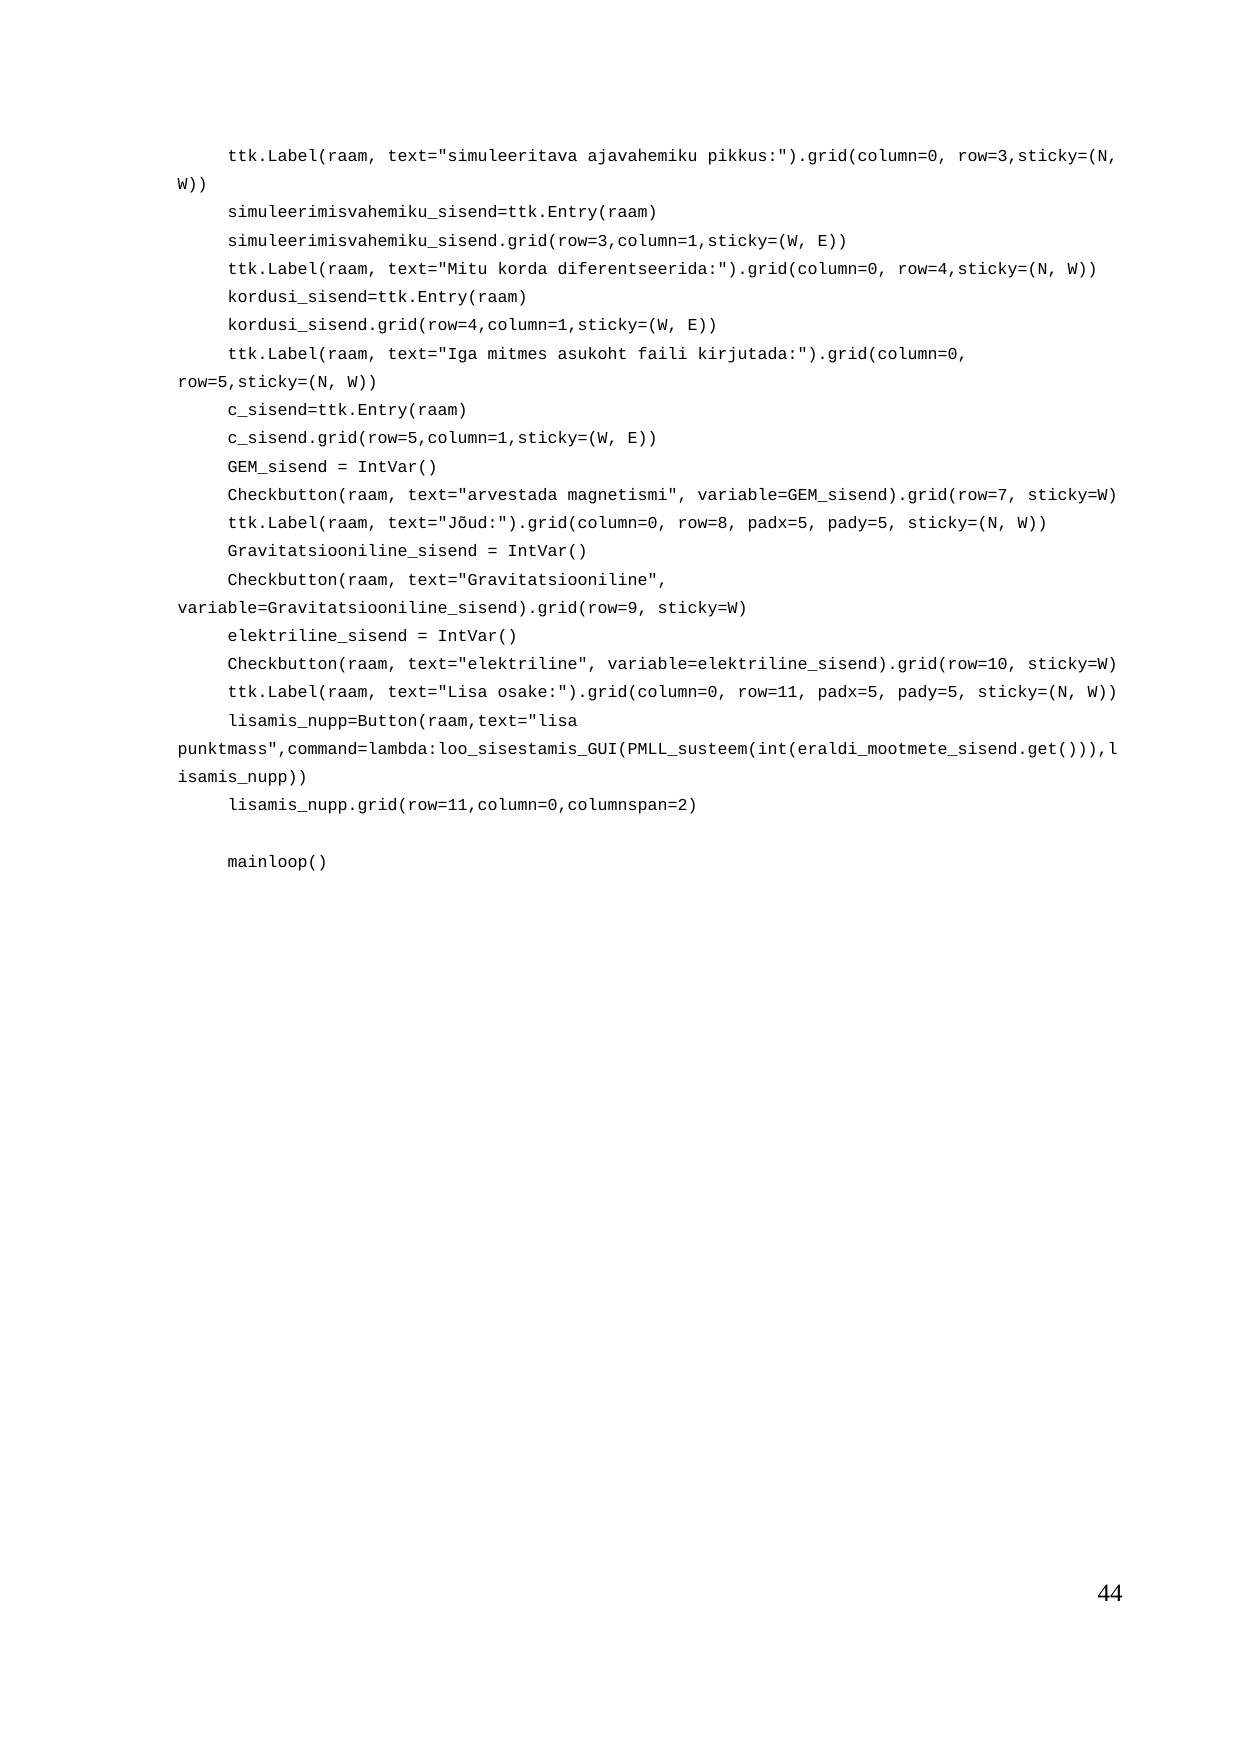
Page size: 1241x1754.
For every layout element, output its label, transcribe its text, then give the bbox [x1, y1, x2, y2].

text ttk.Label(raam, text="simuleeritava ajavahemiku pikkus:").grid(column=0, row=3,sticky=(N, W)) [177, 148, 1122, 195]
text ttk.Label(raam, text="Mitu korda diferentseerida:").grid(column=0, row=4,sticky=(N, W)) [177, 261, 1122, 279]
text elektriline_sisend = IntVar() [177, 627, 1122, 646]
text ttk.Label(raam, text="Jõud:").grid(column=0, row=8, padx=5, pady=5, sticky=(N, W)) [177, 514, 1122, 533]
text ttk.Label(raam, text="Iga mitmes asukoht faili kirjutada:").grid(column=0, row=5,sticky=(N, W)) [177, 345, 1122, 392]
text GEM_sisend = IntVar() [177, 458, 1122, 477]
text ttk.Label(raam, text="Lisa osake:").grid(column=0, row=11, padx=5, pady=5, sticky=(N, W)) [177, 684, 1122, 703]
text lisamis_nupp.grid(row=11,column=0,columnspan=2) [177, 797, 1122, 816]
text c_sisend=ttk.Entry(raam) [177, 402, 1122, 421]
text kordusi_sisend.grid(row=4,column=1,sticky=(W, E)) [177, 317, 1122, 336]
text simuleerimisvahemiku_sisend=ttk.Entry(raam) [177, 204, 1122, 223]
text kordusi_sisend=ttk.Entry(raam) [177, 289, 1122, 308]
text mainloop() [177, 853, 1122, 872]
text lisamis_nupp=Button(raam,text="lisa punktmass",command=lambda:loo_sisestamis_GUI(PMLL_susteem(int(eraldi_mootmete_sisend.get())),lisamis_nupp)) [177, 712, 1122, 787]
text simuleerimisvahemiku_sisend.grid(row=3,column=1,sticky=(W, E)) [177, 232, 1122, 251]
text Checkbutton(raam, text="Gravitatsiooniline", variable=Gravitatsiooniline_sisend).grid(row=9, sticky=W) [177, 571, 1122, 618]
text c_sisend.grid(row=5,column=1,sticky=(W, E)) [177, 430, 1122, 449]
text Checkbutton(raam, text="arvestada magnetismi", variable=GEM_sisend).grid(row=7, sticky=W) [177, 486, 1122, 505]
text Gravitatsiooniline_sisend = IntVar() [177, 543, 1122, 562]
text Checkbutton(raam, text="elektriline", variable=elektriline_sisend).grid(row=10, sticky=W) [177, 656, 1122, 674]
